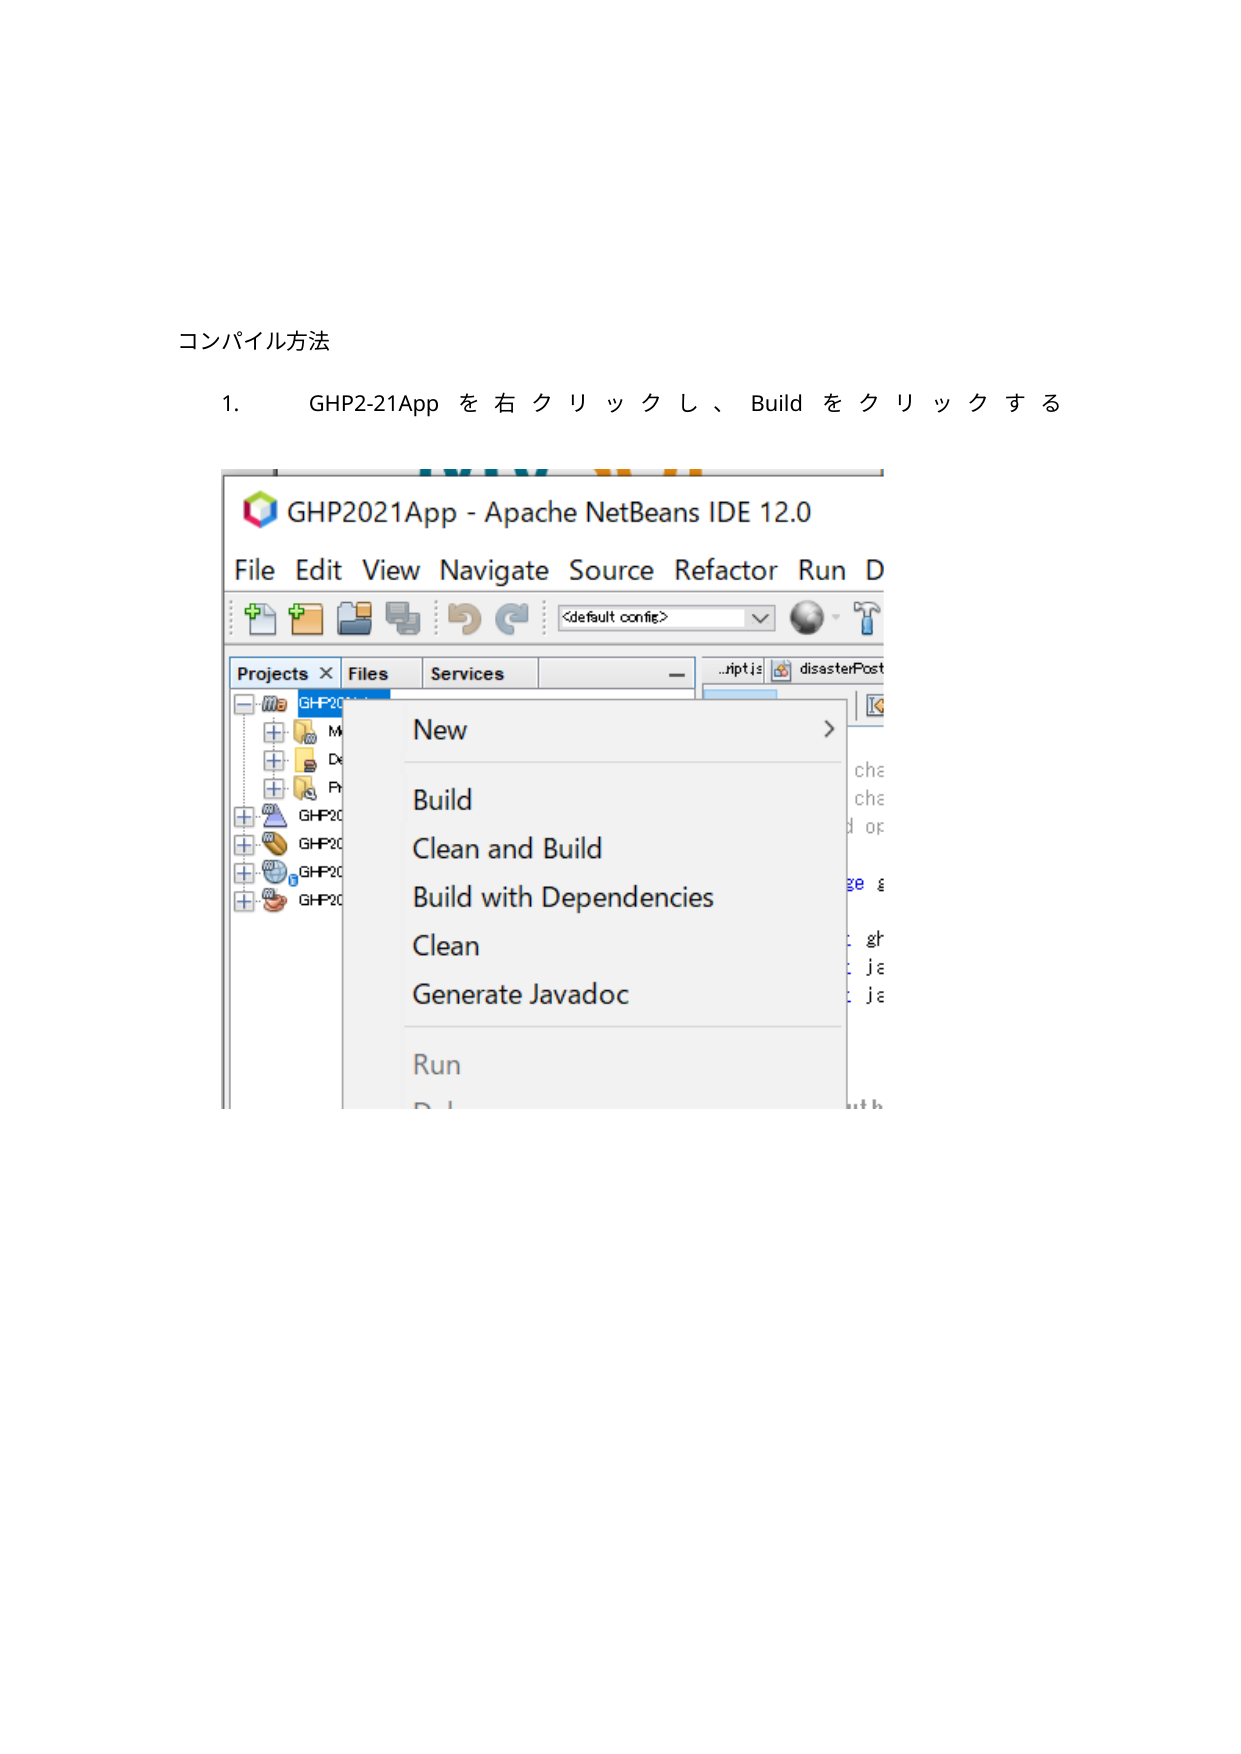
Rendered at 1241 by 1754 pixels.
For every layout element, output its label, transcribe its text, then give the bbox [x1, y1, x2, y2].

text コンパイル方法 [177, 298, 1063, 361]
list GHP2-21Appを右クリックし、Buildをクリックする [221, 361, 1063, 1111]
